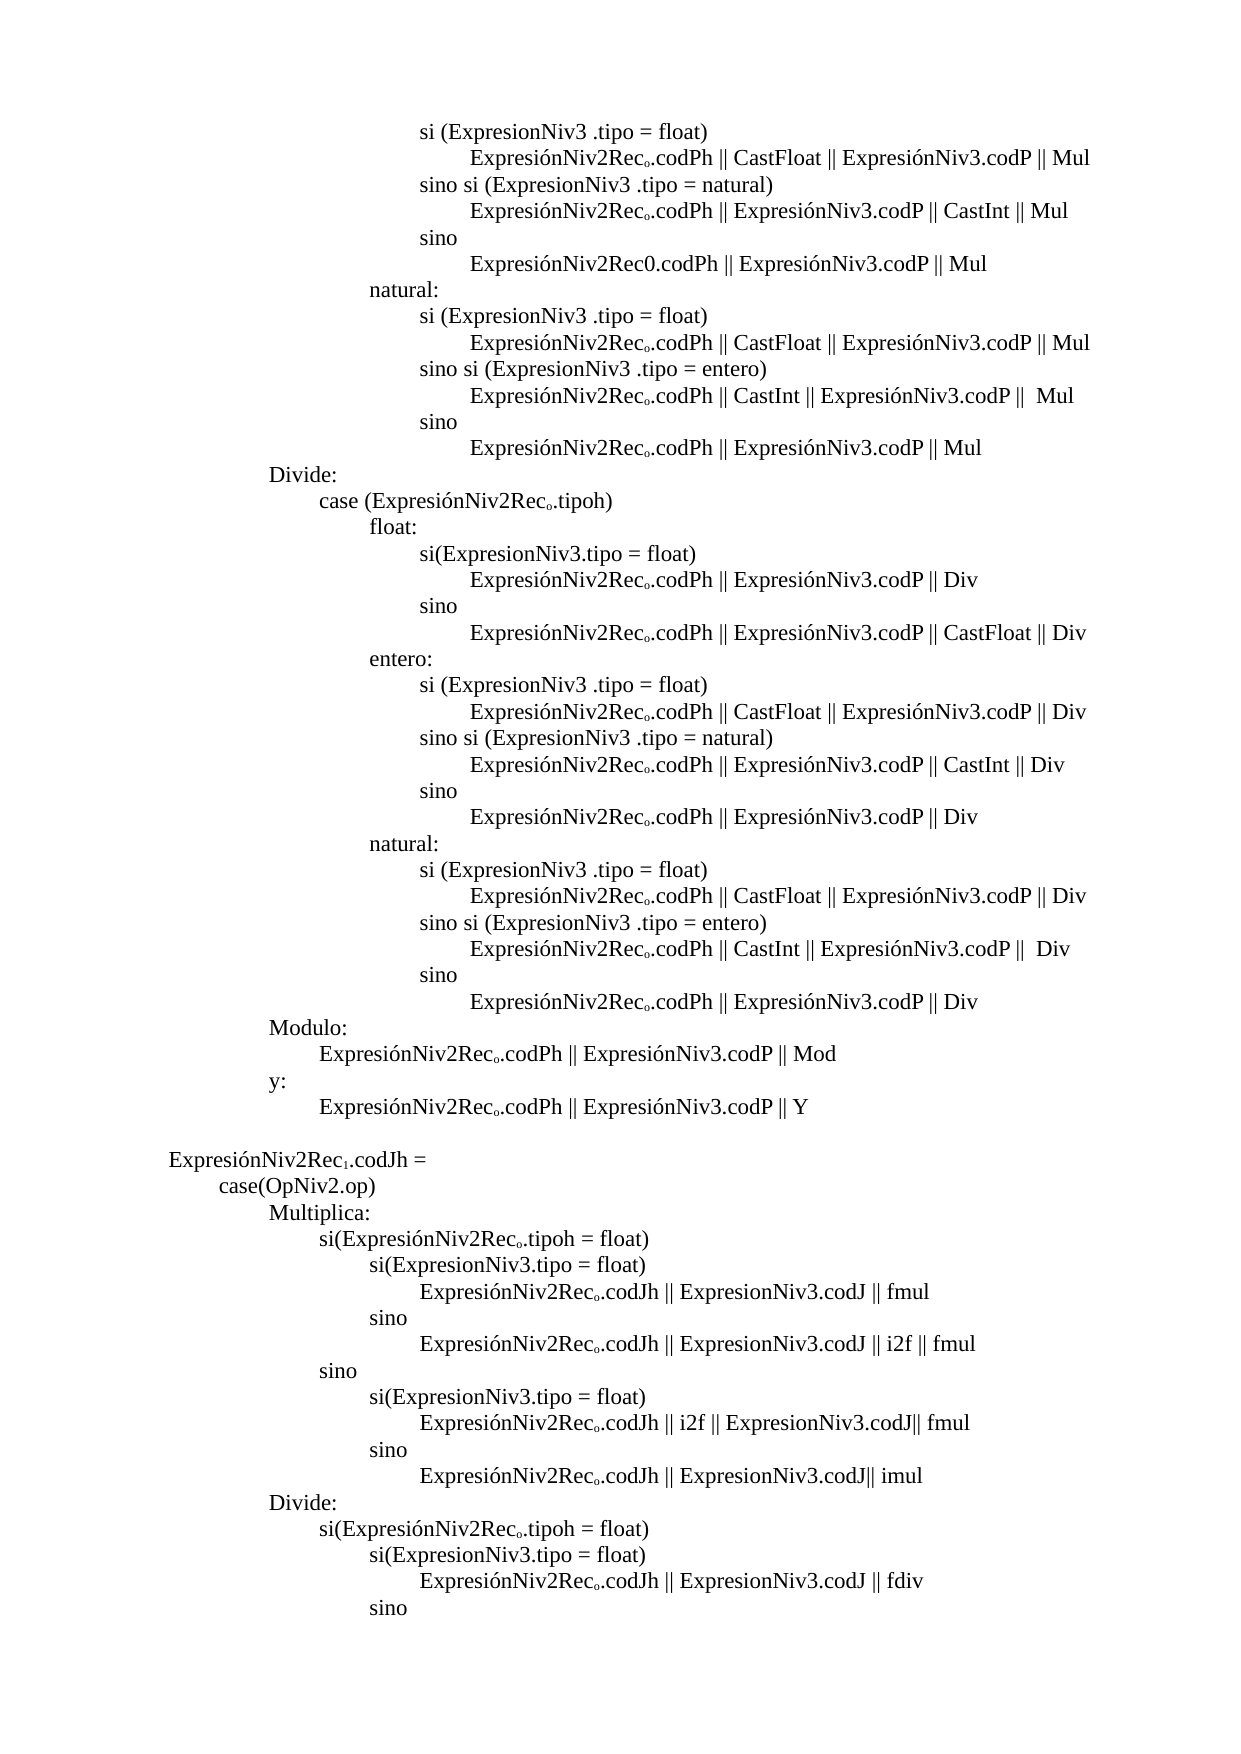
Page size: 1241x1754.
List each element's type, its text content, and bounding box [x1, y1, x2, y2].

text Multiplica: [118, 1199, 1122, 1225]
text ExpresiónNiv2Reco.codJh || ExpresionNiv3.codJ || i2f || fmul [118, 1330, 1122, 1357]
text ExpresiónNiv2Reco.codPh || ExpresiónNiv3.codP || CastFloat || Div [118, 619, 1122, 645]
text si (ExpresionNiv3 .tipo = float) [118, 118, 1122, 144]
text entero: [118, 645, 1122, 672]
text sino [118, 1304, 1122, 1330]
text si(ExpresionNiv3.tipo = float) [118, 1383, 1122, 1409]
text ExpresiónNiv2Reco.codJh || ExpresionNiv3.codJ || fmul [118, 1278, 1122, 1304]
text ExpresiónNiv2Reco.codPh || CastFloat || ExpresiónNiv3.codP || Mul [118, 144, 1122, 171]
text natural: [118, 830, 1122, 856]
text si (ExpresionNiv3 .tipo = float) [118, 672, 1122, 698]
text sino si (ExpresionNiv3 .tipo = entero) [118, 909, 1122, 935]
text case(OpNiv2.op) [118, 1172, 1122, 1199]
text sino [118, 1436, 1122, 1462]
text ExpresiónNiv2Reco.codPh || CastInt || ExpresiónNiv3.codP || Mul [118, 382, 1122, 408]
text si (ExpresionNiv3 .tipo = float) [118, 856, 1122, 882]
text ExpresiónNiv2Reco.codPh || ExpresiónNiv3.codP || Div [118, 566, 1122, 592]
text si(ExpresiónNiv2Reco.tipoh = float) [118, 1515, 1122, 1541]
text Modulo: [118, 1014, 1122, 1041]
text ExpresiónNiv2Reco.codPh || CastFloat || ExpresiónNiv3.codP || Div [118, 698, 1122, 724]
text sino si (ExpresionNiv3 .tipo = entero) [118, 355, 1122, 382]
text ExpresiónNiv2Reco.codPh || CastInt || ExpresiónNiv3.codP || Div [118, 935, 1122, 961]
text si(ExpresionNiv3.tipo = float) [118, 1541, 1122, 1568]
text sino [118, 777, 1122, 803]
text sino [118, 961, 1122, 988]
text ExpresiónNiv2Reco.codPh || ExpresiónNiv3.codP || Div [118, 988, 1122, 1014]
text natural: [118, 276, 1122, 303]
text si(ExpresionNiv3.tipo = float) [118, 540, 1122, 566]
text ExpresiónNiv2Reco.codPh || CastFloat || ExpresiónNiv3.codP || Mul [118, 329, 1122, 355]
text ExpresiónNiv2Reco.codJh || ExpresionNiv3.codJ || fdiv [118, 1568, 1122, 1594]
text ExpresiónNiv2Reco.codPh || CastFloat || ExpresiónNiv3.codP || Div [118, 882, 1122, 909]
text Divide: [118, 461, 1122, 487]
text ExpresiónNiv2Rec1.codJh = [118, 1146, 1122, 1172]
text si (ExpresionNiv3 .tipo = float) [118, 303, 1122, 329]
text sino [118, 1594, 1122, 1620]
text sino si (ExpresionNiv3 .tipo = natural) [118, 724, 1122, 751]
text si(ExpresiónNiv2Reco.tipoh = float) [118, 1225, 1122, 1251]
text ExpresiónNiv2Reco.codPh || ExpresiónNiv3.codP || Div [118, 803, 1122, 830]
text sino [118, 223, 1122, 250]
text ExpresiónNiv2Reco.codPh || ExpresiónNiv3.codP || Mod [118, 1041, 1122, 1067]
text Divide: [118, 1488, 1122, 1515]
text sino [118, 408, 1122, 434]
text float: [118, 513, 1122, 540]
text sino [118, 1357, 1122, 1383]
text ExpresiónNiv2Reco.codPh || ExpresiónNiv3.codP || Mul [118, 434, 1122, 461]
text si(ExpresionNiv3.tipo = float) [118, 1251, 1122, 1278]
text y: [118, 1067, 1122, 1093]
text ExpresiónNiv2Reco.codJh || ExpresionNiv3.codJ|| imul [118, 1462, 1122, 1488]
text ExpresiónNiv2Reco.codPh || ExpresiónNiv3.codP || Y [118, 1093, 1122, 1119]
text case (ExpresiónNiv2Reco.tipoh) [118, 487, 1122, 513]
text sino si (ExpresionNiv3 .tipo = natural) [118, 171, 1122, 197]
text sino [118, 592, 1122, 619]
text ExpresiónNiv2Reco.codPh || ExpresiónNiv3.codP || CastInt || Div [118, 751, 1122, 777]
text ExpresiónNiv2Reco.codPh || ExpresiónNiv3.codP || CastInt || Mul [118, 197, 1122, 223]
text ExpresiónNiv2Rec0.codPh || ExpresiónNiv3.codP || Mul [118, 250, 1122, 276]
text ExpresiónNiv2Reco.codJh || i2f || ExpresionNiv3.codJ|| fmul [118, 1409, 1122, 1436]
